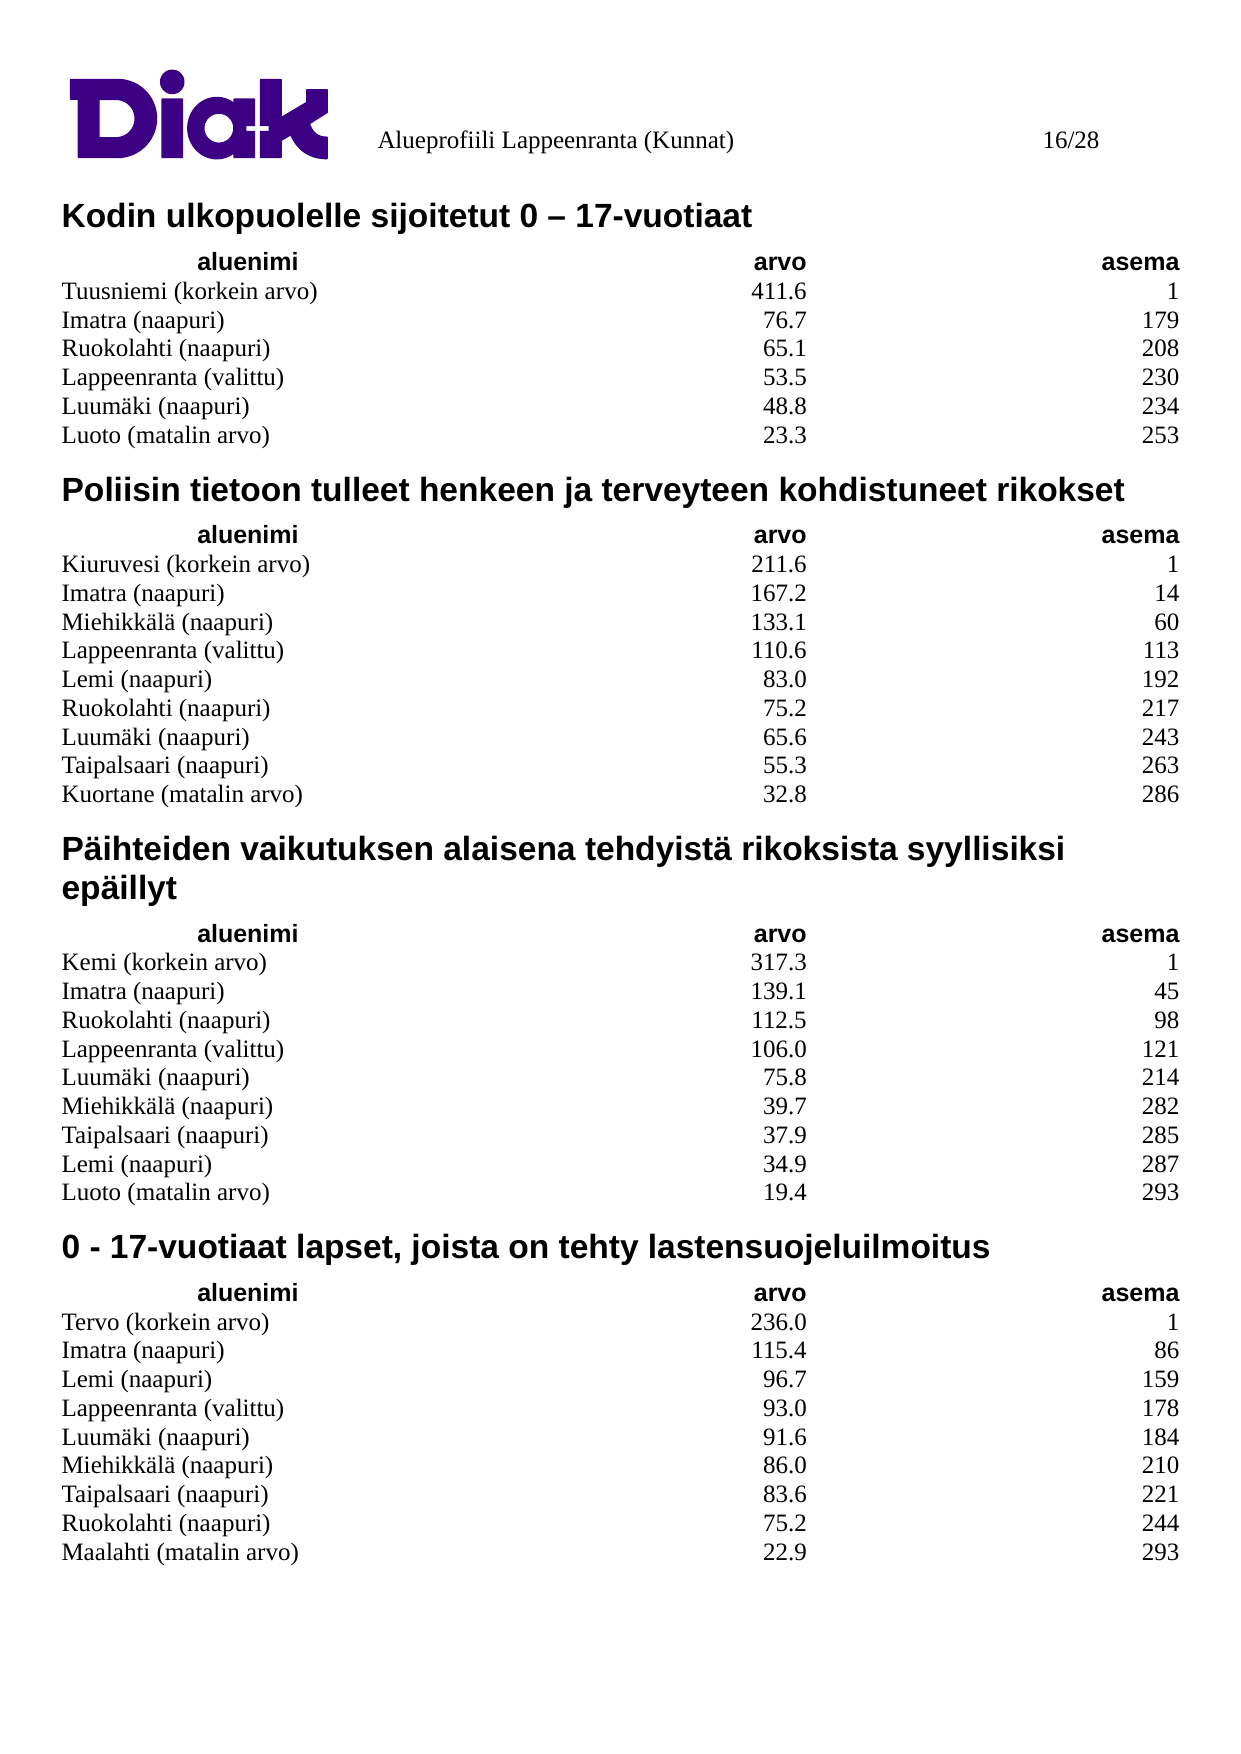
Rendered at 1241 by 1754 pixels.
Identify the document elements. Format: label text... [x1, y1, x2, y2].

table_cell Taipalsaari (naapuri) [61, 1479, 434, 1508]
table_cell 91.6 [434, 1422, 806, 1451]
table_cell 1 [806, 276, 1179, 305]
table_cell 286 [806, 779, 1179, 808]
table_cell Luumäki (naapuri) [61, 722, 434, 751]
table_cell Kuortane (matalin arvo) [61, 779, 434, 808]
table_cell 317.3 [434, 948, 806, 976]
table_cell 1 [806, 948, 1179, 976]
table_cell 263 [806, 751, 1179, 779]
table_cell Lappeenranta (valittu) [61, 362, 434, 391]
table_cell Maalahti (matalin arvo) [61, 1537, 434, 1566]
table_cell 55.3 [434, 751, 806, 779]
table_cell 23.3 [434, 420, 806, 448]
table_cell Lemi (naapuri) [61, 1149, 434, 1177]
table_cell 285 [806, 1120, 1179, 1149]
table_cell 65.1 [434, 334, 806, 362]
table_cell 53.5 [434, 362, 806, 391]
table_cell 112.5 [434, 1005, 806, 1034]
table_cell Tervo (korkein arvo) [61, 1307, 434, 1336]
table_cell 159 [806, 1364, 1179, 1393]
table_cell 234 [806, 391, 1179, 420]
table_cell Imatra (naapuri) [61, 578, 434, 607]
table_cell Luumäki (naapuri) [61, 1422, 434, 1451]
table_cell 167.2 [434, 578, 806, 607]
table_cell 115.4 [434, 1336, 806, 1364]
table_cell Lemi (naapuri) [61, 664, 434, 693]
table_header arvo [434, 1278, 806, 1307]
table_cell Ruokolahti (naapuri) [61, 1005, 434, 1034]
table_cell Miehikkälä (naapuri) [61, 1451, 434, 1479]
table_cell Kemi (korkein arvo) [61, 948, 434, 976]
table_cell 86.0 [434, 1451, 806, 1479]
table_cell Lappeenranta (valittu) [61, 1034, 434, 1062]
subtitle Päihteiden vaikutuksen alaisena tehdyistä rikoksista syyllisiksi epäillyt [61, 829, 1179, 906]
table_cell 184 [806, 1422, 1179, 1451]
table_cell Lappeenranta (valittu) [61, 636, 434, 664]
table_cell 60 [806, 607, 1179, 636]
table_cell 243 [806, 722, 1179, 751]
table_cell Imatra (naapuri) [61, 1336, 434, 1364]
table_header aluenimi [61, 521, 434, 549]
table_cell 282 [806, 1091, 1179, 1120]
table_header aluenimi [61, 919, 434, 947]
table_cell Miehikkälä (naapuri) [61, 1091, 434, 1120]
table_cell Imatra (naapuri) [61, 305, 434, 333]
table_cell 110.6 [434, 636, 806, 664]
table_cell Lappeenranta (valittu) [61, 1393, 434, 1422]
table_cell 293 [806, 1178, 1179, 1206]
table_cell 210 [806, 1451, 1179, 1479]
table_cell 214 [806, 1063, 1179, 1091]
table_cell Luumäki (naapuri) [61, 1063, 434, 1091]
table_cell 86 [806, 1336, 1179, 1364]
table_cell Taipalsaari (naapuri) [61, 751, 434, 779]
table_cell 192 [806, 664, 1179, 693]
table_cell Ruokolahti (naapuri) [61, 334, 434, 362]
subtitle Poliisin tietoon tulleet henkeen ja terveyteen kohdistuneet rikokset [61, 469, 1179, 508]
table_cell Ruokolahti (naapuri) [61, 1508, 434, 1537]
table_cell 48.8 [434, 391, 806, 420]
table_cell 98 [806, 1005, 1179, 1034]
table_cell Imatra (naapuri) [61, 976, 434, 1005]
table_cell 96.7 [434, 1364, 806, 1393]
table_cell Miehikkälä (naapuri) [61, 607, 434, 636]
table_cell 22.9 [434, 1537, 806, 1566]
table_cell Taipalsaari (naapuri) [61, 1120, 434, 1149]
table_cell 411.6 [434, 276, 806, 305]
table_cell 14 [806, 578, 1179, 607]
table_header arvo [434, 247, 806, 276]
table_header arvo [434, 521, 806, 549]
table_cell Ruokolahti (naapuri) [61, 693, 434, 722]
table_cell 208 [806, 334, 1179, 362]
table_cell 45 [806, 976, 1179, 1005]
table_cell 293 [806, 1537, 1179, 1566]
table_cell 178 [806, 1393, 1179, 1422]
table_cell Luumäki (naapuri) [61, 391, 434, 420]
table_cell 65.6 [434, 722, 806, 751]
table_cell 75.8 [434, 1063, 806, 1091]
table_cell 230 [806, 362, 1179, 391]
table_cell 19.4 [434, 1178, 806, 1206]
table_cell 37.9 [434, 1120, 806, 1149]
table_header asema [806, 247, 1179, 276]
table_cell 76.7 [434, 305, 806, 333]
table_cell 1 [806, 549, 1179, 578]
table_header arvo [434, 919, 806, 947]
table_cell Tuusniemi (korkein arvo) [61, 276, 434, 305]
table_cell 83.0 [434, 664, 806, 693]
table_cell 133.1 [434, 607, 806, 636]
table_cell 211.6 [434, 549, 806, 578]
table_header asema [806, 1278, 1179, 1307]
table_cell Kiuruvesi (korkein arvo) [61, 549, 434, 578]
table_cell 39.7 [434, 1091, 806, 1120]
table_cell 287 [806, 1149, 1179, 1177]
table_cell 253 [806, 420, 1179, 448]
table_cell 113 [806, 636, 1179, 664]
table_cell 1 [806, 1307, 1179, 1336]
subtitle 0 - 17-vuotiaat lapset, joista on tehty lastensuojeluilmoitus [61, 1227, 1179, 1266]
table_cell 236.0 [434, 1307, 806, 1336]
table_cell Luoto (matalin arvo) [61, 420, 434, 448]
table_cell Lemi (naapuri) [61, 1364, 434, 1393]
table_cell 179 [806, 305, 1179, 333]
table_cell 139.1 [434, 976, 806, 1005]
table_header asema [806, 521, 1179, 549]
table_cell 93.0 [434, 1393, 806, 1422]
table_cell 221 [806, 1479, 1179, 1508]
table_cell 34.9 [434, 1149, 806, 1177]
table_cell 217 [806, 693, 1179, 722]
table_cell 75.2 [434, 693, 806, 722]
table_header aluenimi [61, 1278, 434, 1307]
table_cell 32.8 [434, 779, 806, 808]
table_header aluenimi [61, 247, 434, 276]
table_cell Luoto (matalin arvo) [61, 1178, 434, 1206]
table_cell 83.6 [434, 1479, 806, 1508]
table_cell 244 [806, 1508, 1179, 1537]
subtitle Kodin ulkopuolelle sijoitetut 0 – 17-vuotiaat [61, 196, 1179, 235]
table_cell 121 [806, 1034, 1179, 1062]
table_cell 106.0 [434, 1034, 806, 1062]
table_header asema [806, 919, 1179, 947]
table_cell 75.2 [434, 1508, 806, 1537]
